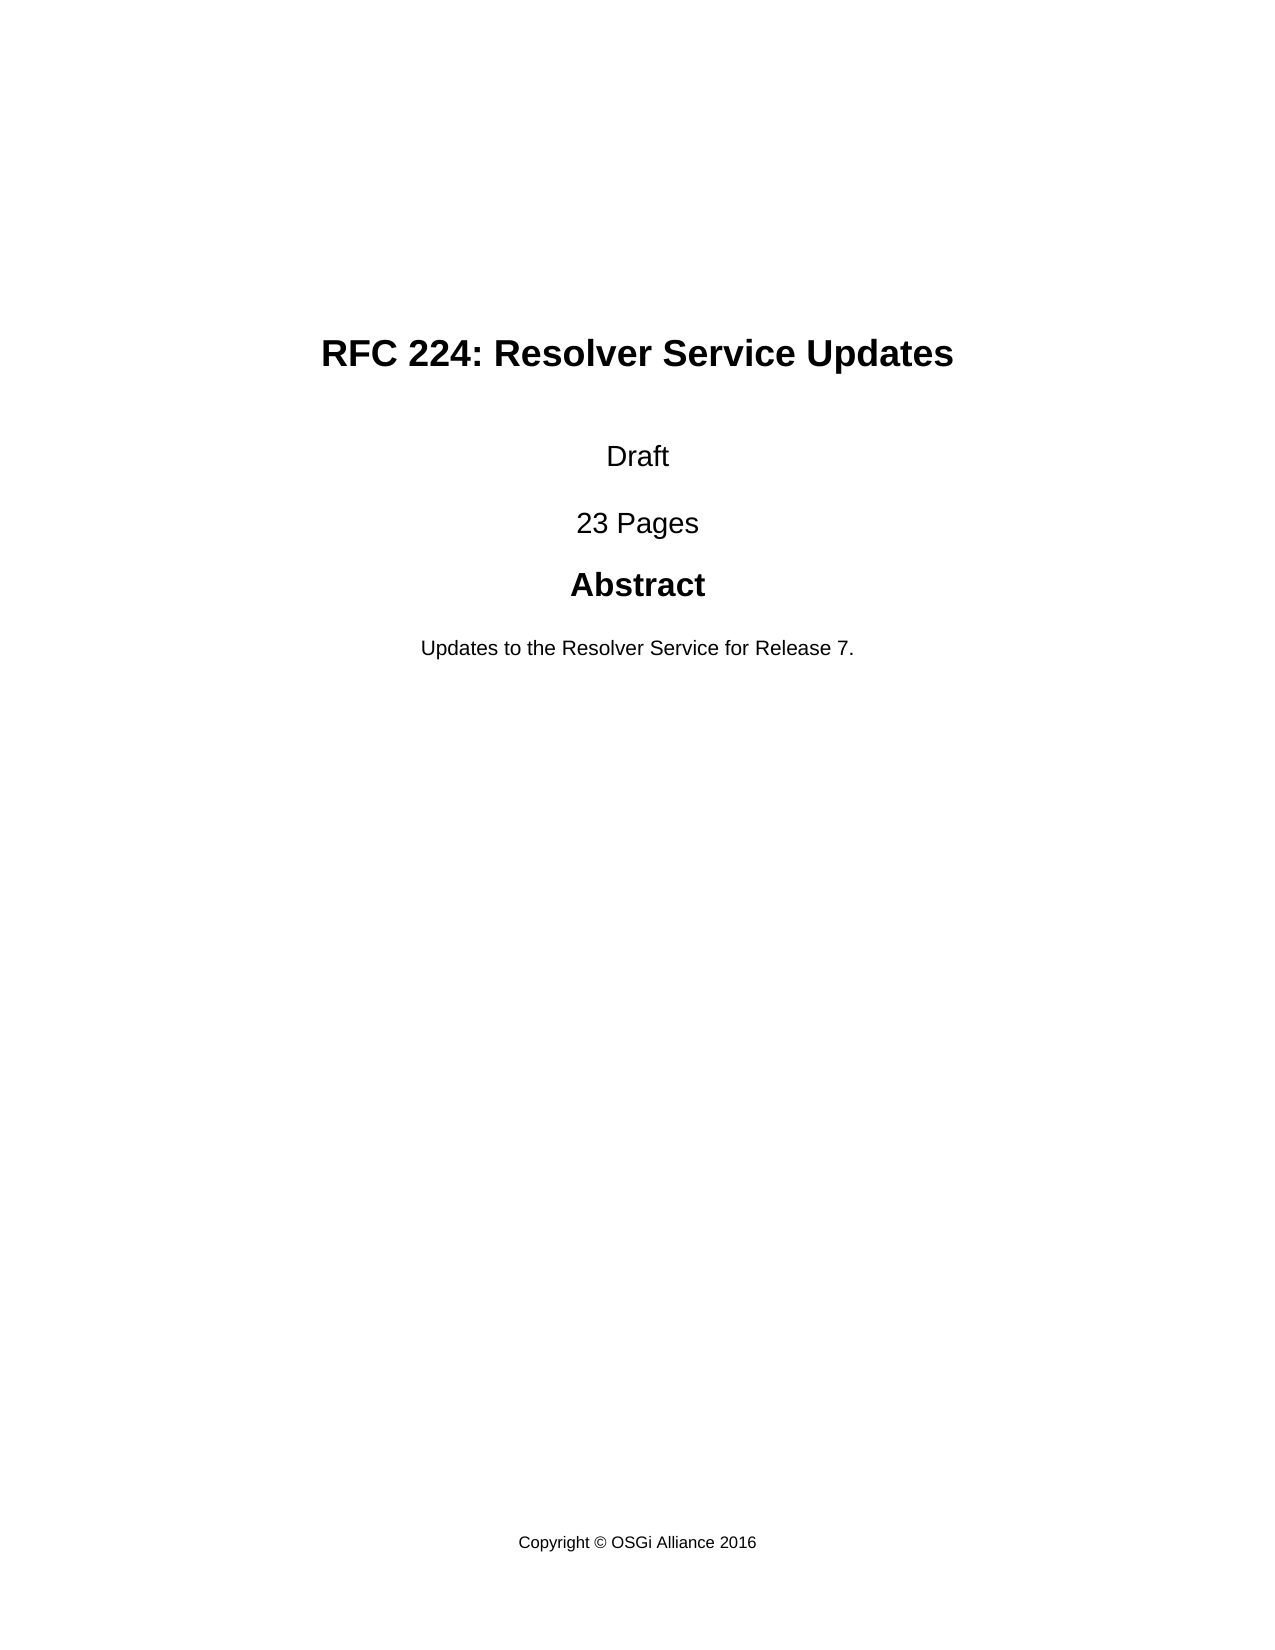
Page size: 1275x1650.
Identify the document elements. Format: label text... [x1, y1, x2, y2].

text Updates to the Resolver Service for Release 7. [112, 628, 1162, 659]
title Draft 23 Pages [112, 439, 1162, 539]
title RFC 224: Resolver Service Updates [112, 331, 1162, 374]
text Abstract [112, 564, 1162, 603]
